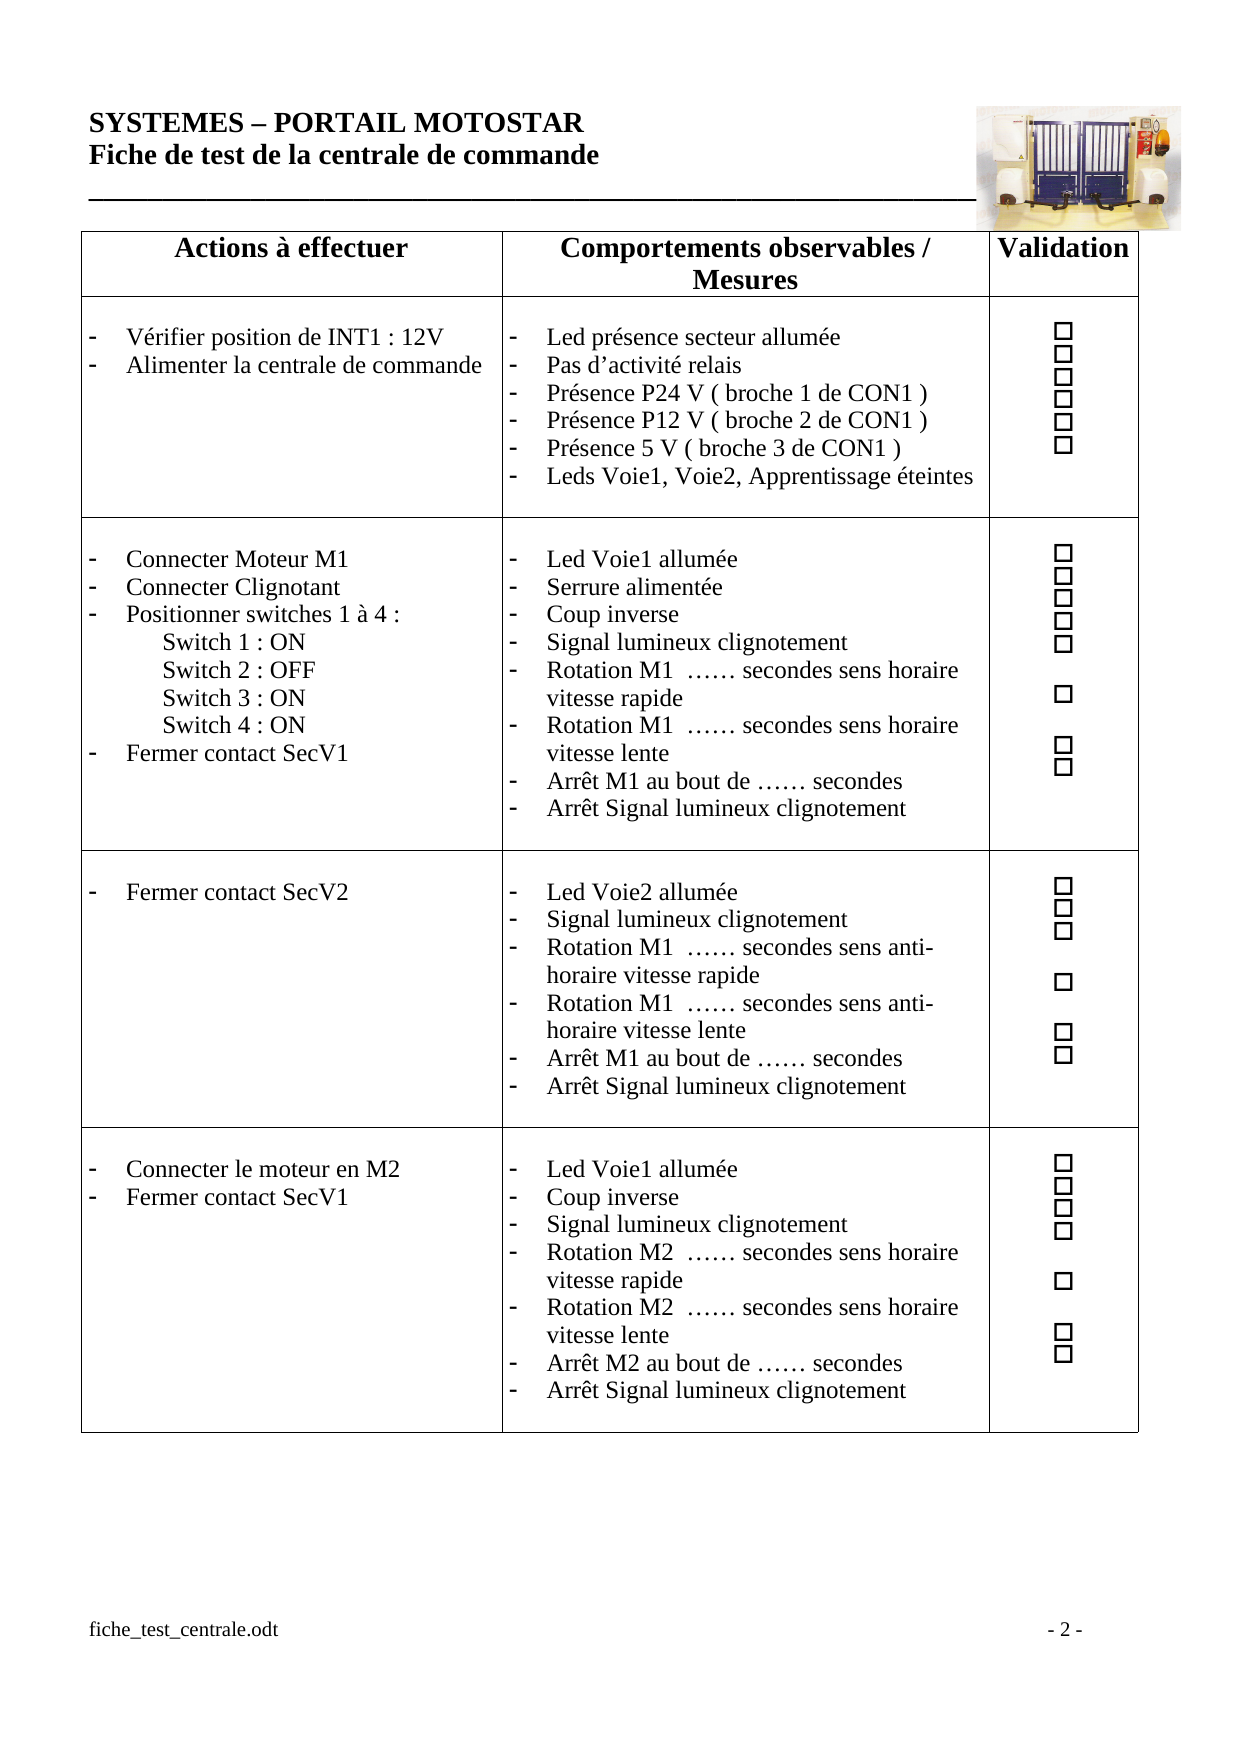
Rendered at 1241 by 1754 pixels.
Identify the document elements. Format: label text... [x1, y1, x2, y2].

table_cell Led Voie1 allumée Serrure alimentée Coup inverse Signal lumineux clignotement Rotation M1 …… secondes sens horaire vitesse rapide Rotation M1 …… secondes sens horaire vitesse lente Arrêt M1 au bout de …… secondes Arrêt Signal lumineux clignotement [503, 518, 989, 850]
table_cell         [990, 518, 1138, 850]
table_cell       [990, 297, 1138, 517]
table_cell        [990, 1128, 1138, 1432]
table_header Validation [990, 232, 1138, 296]
table_header Comportements observables / Mesures [503, 232, 989, 296]
table_cell Vérifier position de INT1 : 12V Alimenter la centrale de commande [82, 297, 502, 517]
table_cell Led Voie1 allumée Coup inverse Signal lumineux clignotement Rotation M2 …… secondes sens horaire vitesse rapide Rotation M2 …… secondes sens horaire vitesse lente Arrêt M2 au bout de …… secondes Arrêt Signal lumineux clignotement [503, 1128, 989, 1432]
table_cell Connecter le moteur en M2 Fermer contact SecV1 [82, 1128, 502, 1432]
picture [976, 106, 1182, 231]
table_cell Led présence secteur allumée Pas d’activité relais Présence P24 V ( broche 1 de CON1 ) Présence P12 V ( broche 2 de CON1 ) Présence 5 V ( broche 3 de CON1 ) Leds Voie1, Voie2, Apprentissage éteintes [503, 297, 989, 517]
table_header Actions à effectuer [82, 232, 502, 296]
table_cell Fermer contact SecV2 [82, 851, 502, 1127]
table_cell       [990, 851, 1138, 1127]
table_cell Connecter Moteur M1 Connecter Clignotant Positionner switches 1 à 4 : Switch 1 : ON Switch 2 : OFF Switch 3 : ON Switch 4 : ON Fermer contact SecV1 [82, 518, 502, 850]
table_cell Led Voie2 allumée Signal lumineux clignotement Rotation M1 …… secondes sens anti-horaire vitesse rapide Rotation M1 …… secondes sens anti-horaire vitesse lente Arrêt M1 au bout de …… secondes Arrêt Signal lumineux clignotement [503, 851, 989, 1127]
